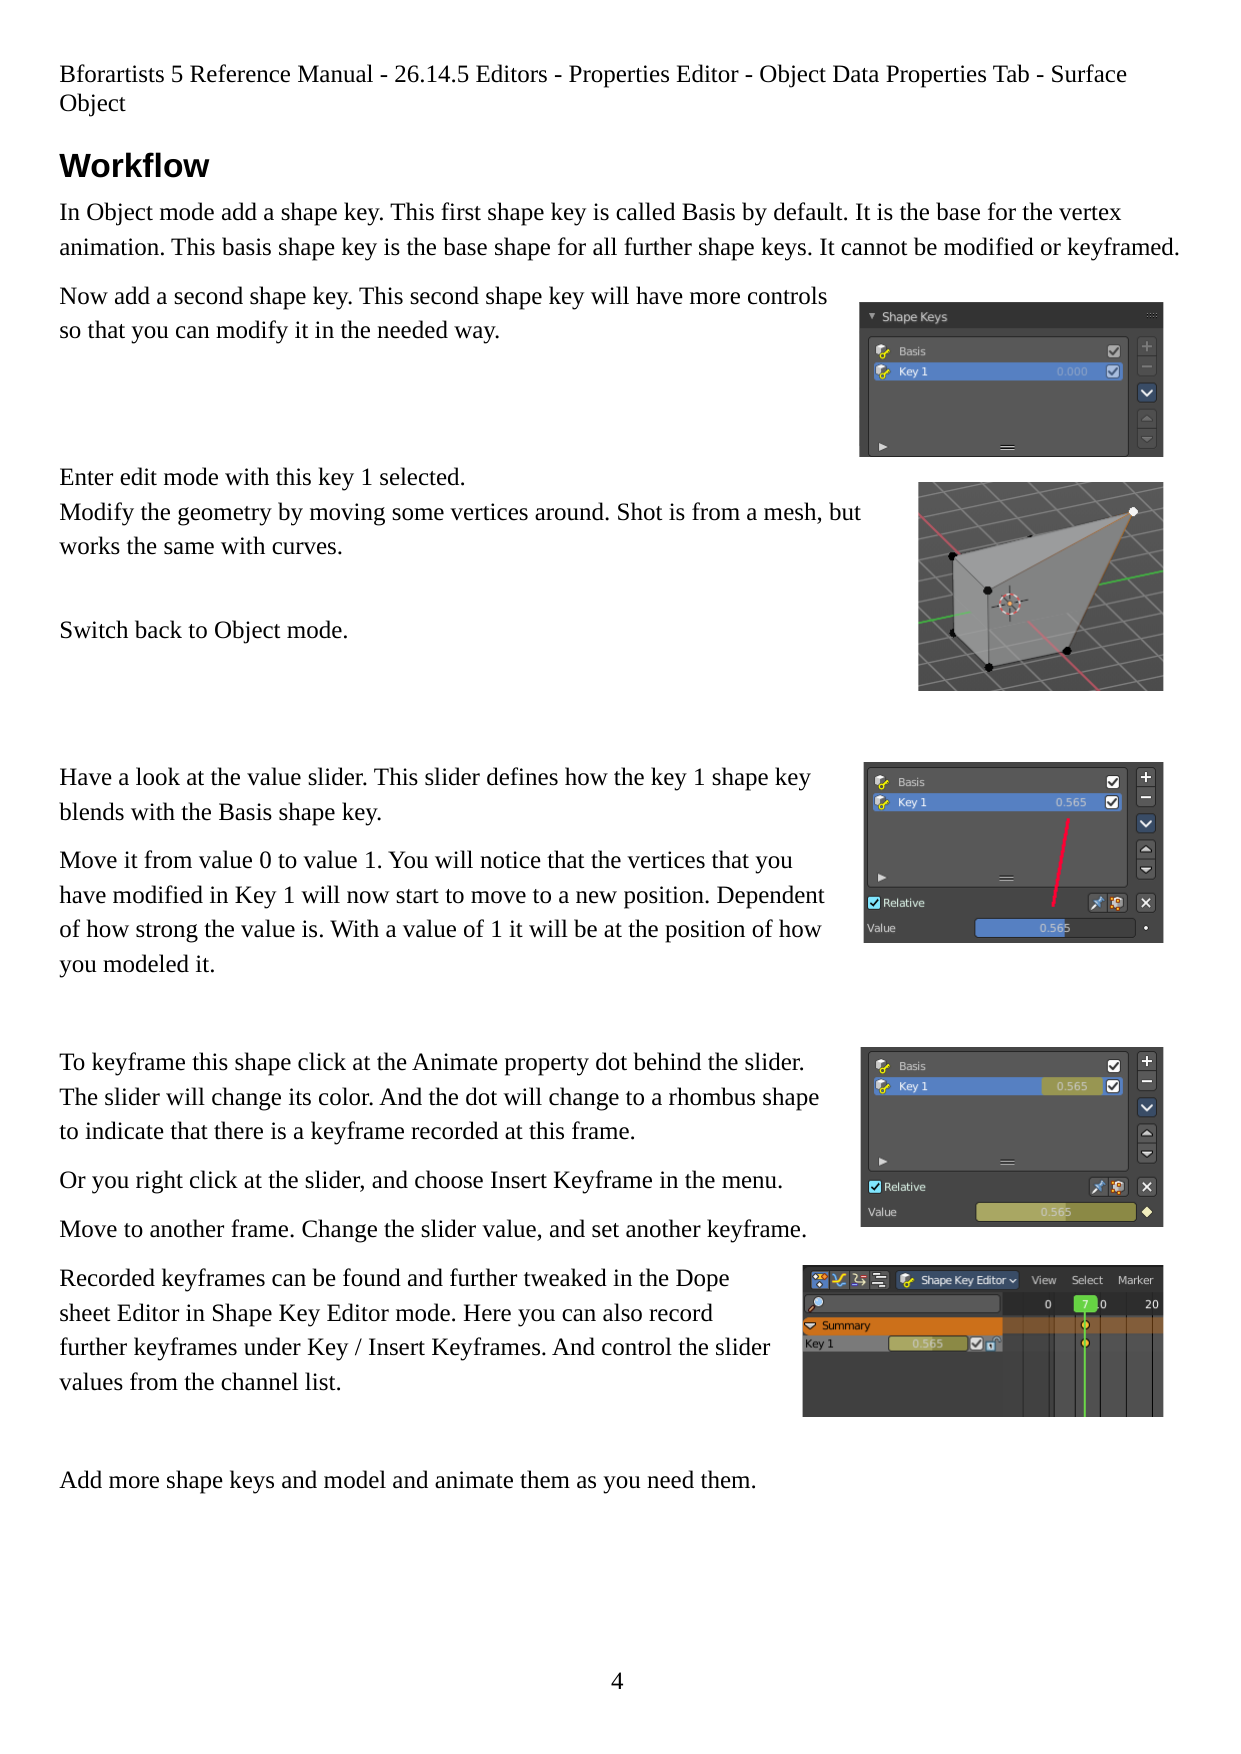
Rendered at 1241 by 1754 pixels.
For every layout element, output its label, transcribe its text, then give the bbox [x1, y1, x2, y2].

subtitle Workflow [59, 146, 1181, 185]
picture [863, 762, 1164, 943]
picture [860, 1047, 1164, 1227]
text Add more shape keys and model and animate them as you need them. [59, 1465, 1181, 1494]
picture [859, 302, 1164, 457]
text Have a look at the value slider. This slider defines how the key 1 shape key blends with the Basis shape key. [59, 762, 863, 825]
picture [918, 482, 1164, 691]
text Move to another frame. Change the slider value, and set another keyframe. [59, 1214, 1181, 1243]
text Recorded keyframes can be found and further tweaked in the Dope sheet Editor in Shape Key Editor mode. Here you can also record further keyframes under Key / Insert Keyframes. And control the slider values from the channel list. [59, 1263, 1181, 1396]
text Enter edit mode with this key 1 selected. Modify the geometry by moving some vertices around. Shot is from a mesh, but works the same with curves. [59, 462, 1181, 560]
text Or you right click at the slider, and choose Insert Keyframe in the menu. [59, 1165, 860, 1194]
text Switch back to Object mode. [59, 580, 918, 644]
picture [802, 1265, 1164, 1417]
text Now add a second shape key. This second shape key will have more controls so that you can modify it in the needed way. [59, 281, 1181, 344]
text Move it from value 0 to value 1. You will notice that the vertices that you have modified in Key 1 will now start to move to a new position. Dependent of how strong the value is. With a value of 1 it will be at the position of how you modeled it. [59, 846, 1181, 978]
text To keyframe this shape click at the Animate property dot behind the slider. The slider will change its color. And the dot will change to a rhombus shape to indicate that there is a keyframe recorded at this frame. [59, 1047, 860, 1145]
text In Object mode add a shape key. This first shape key is called Basis by default. It is the base for the vertex animation. This basis shape key is the base shape for all further shape keys. It cannot be modified or keyframed. [59, 197, 1181, 260]
text [1164, 580, 1181, 644]
